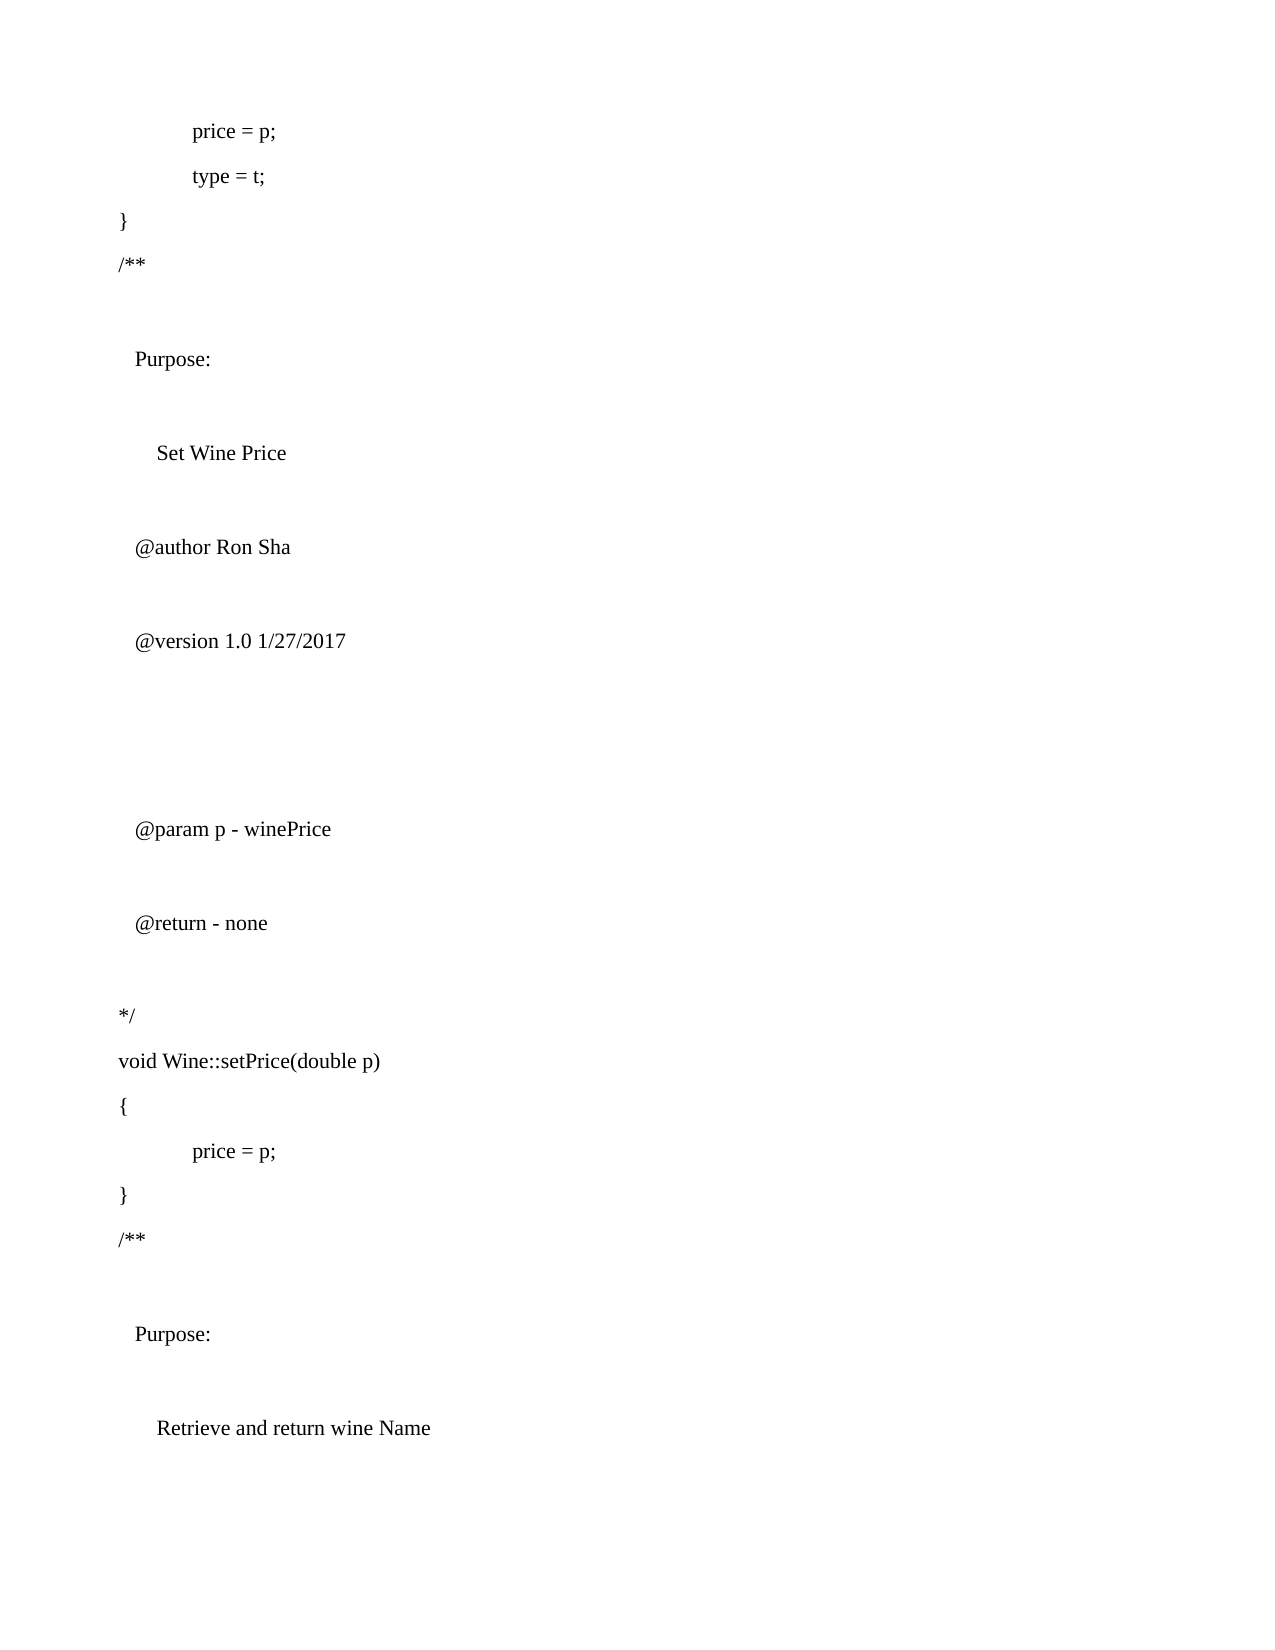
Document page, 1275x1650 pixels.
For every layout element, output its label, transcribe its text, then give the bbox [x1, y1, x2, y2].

text void Wine::setPrice(double p) [118, 1048, 1157, 1073]
text /** [118, 1227, 1157, 1252]
text Purpose: [118, 346, 1157, 372]
text @version 1.0 1/27/2017 [118, 628, 1157, 653]
text Retrieve and return wine Name [118, 1415, 1157, 1440]
text /** [118, 252, 1157, 278]
text */ [118, 1003, 1157, 1028]
text { [118, 1093, 1157, 1118]
text @param p - winePrice [118, 816, 1157, 841]
text Purpose: [118, 1321, 1157, 1346]
text @author Ron Sha [118, 534, 1157, 559]
text } [118, 208, 1157, 233]
text type = t; [118, 163, 1157, 188]
text price = p; [118, 1138, 1157, 1163]
text @return - none [118, 909, 1157, 935]
text Set Wine Price [118, 440, 1157, 465]
text } [118, 1182, 1157, 1208]
text price = p; [118, 118, 1157, 143]
